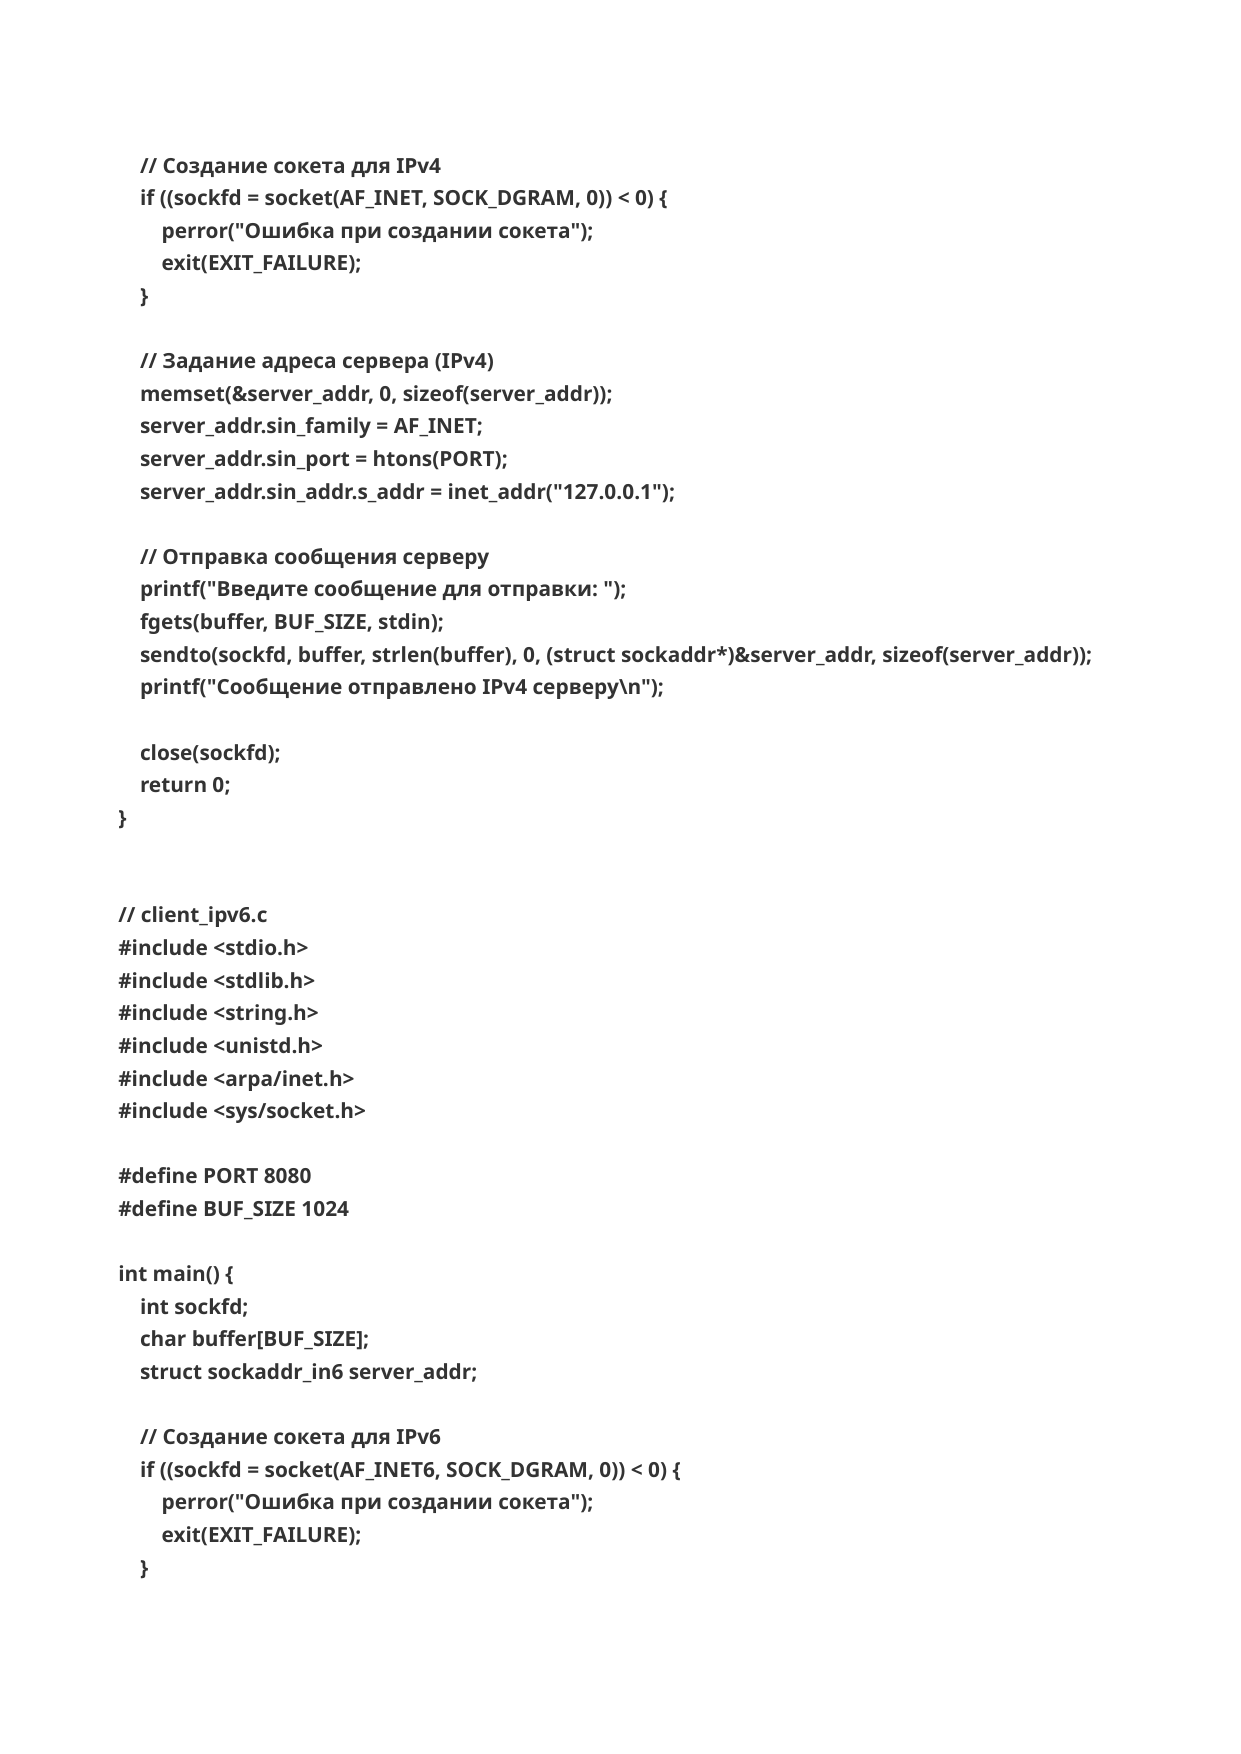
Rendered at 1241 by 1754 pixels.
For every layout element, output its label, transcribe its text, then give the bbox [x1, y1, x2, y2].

text exit(EXIT_FAILURE); [118, 248, 1122, 277]
text } [118, 1553, 1122, 1581]
text perror("Ошибка при создании сокета"); [118, 1487, 1122, 1516]
text // Отправка сообщения серверу [118, 542, 1122, 570]
text #include <stdio.h> [118, 933, 1122, 962]
text struct sockaddr_in6 server_addr; [118, 1357, 1122, 1386]
text #include <sys/socket.h> [118, 1096, 1122, 1125]
text // Задание адреса сервера (IPv4) [118, 346, 1122, 375]
text // Создание сокета для IPv6 [118, 1422, 1122, 1451]
text server_addr.sin_port = htons(PORT); [118, 444, 1122, 473]
text return 0; [118, 770, 1122, 799]
text server_addr.sin_addr.s_addr = inet_addr("127.0.0.1"); [118, 477, 1122, 505]
text close(sockfd); [118, 738, 1122, 766]
text memset(&server_addr, 0, sizeof(server_addr)); [118, 379, 1122, 407]
text sendto(sockfd, buffer, strlen(buffer), 0, (struct sockaddr*)&server_addr, sizeof(server_addr)); [118, 640, 1122, 668]
text int sockfd; [118, 1292, 1122, 1320]
text #include <stdlib.h> [118, 966, 1122, 994]
text char buffer[BUF_SIZE]; [118, 1324, 1122, 1353]
text #define BUF_SIZE 1024 [118, 1194, 1122, 1222]
text printf("Сообщение отправлено IPv4 серверу\n"); [118, 672, 1122, 701]
text printf("Введите сообщение для отправки: "); [118, 574, 1122, 603]
text exit(EXIT_FAILURE); [118, 1520, 1122, 1548]
text #define PORT 8080 [118, 1161, 1122, 1190]
text perror("Ошибка при создании сокета"); [118, 216, 1122, 244]
text if ((sockfd = socket(AF_INET, SOCK_DGRAM, 0)) < 0) { [118, 183, 1122, 212]
text // Создание сокета для IPv4 [118, 151, 1122, 179]
text #include <string.h> [118, 998, 1122, 1027]
text } [118, 803, 1122, 831]
text #include <unistd.h> [118, 1031, 1122, 1059]
text #include <arpa/inet.h> [118, 1064, 1122, 1092]
text // client_ipv6.c [118, 901, 1122, 929]
text fgets(buffer, BUF_SIZE, stdin); [118, 607, 1122, 636]
text server_addr.sin_family = AF_INET; [118, 412, 1122, 440]
text if ((sockfd = socket(AF_INET6, SOCK_DGRAM, 0)) < 0) { [118, 1455, 1122, 1483]
text int main() { [118, 1259, 1122, 1288]
text } [118, 281, 1122, 309]
